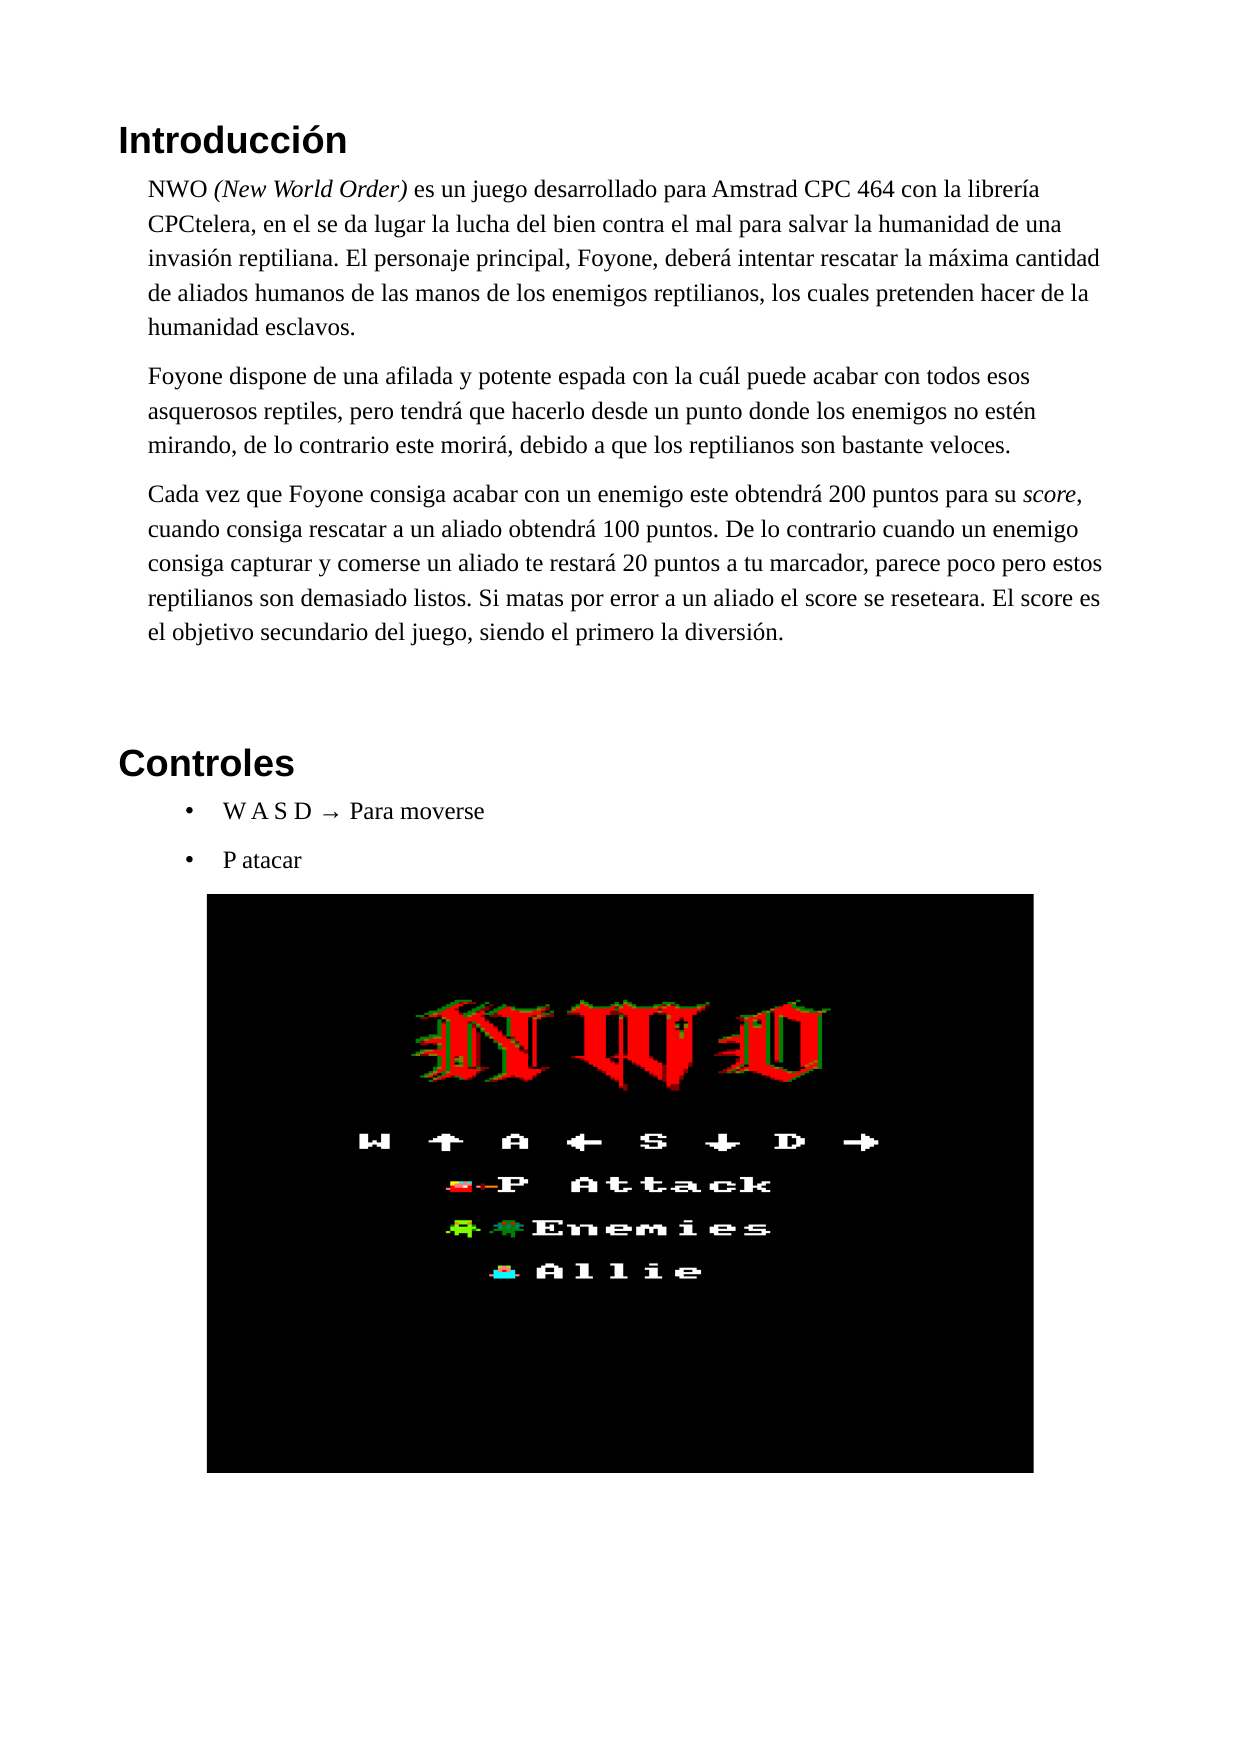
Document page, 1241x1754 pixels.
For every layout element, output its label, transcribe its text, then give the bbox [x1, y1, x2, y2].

list P atacar [185, 846, 1122, 874]
subtitle Controles [118, 740, 1122, 784]
text NWO (New World Order) es un juego desarrollado para Amstrad CPC 464 con la librería CPCtelera, en el se da lugar la lucha del bien contra el mal para salvar la humanidad de una invasión reptiliana. El personaje principal, Foyone, deberá intentar rescatar la máxima cantidad de aliados humanos de las manos de los enemigos reptilianos, los cuales pretenden hacer de la humanidad esclavos. [148, 174, 1122, 341]
text Foyone dispone de una afilada y potente espada con la cuál puede acabar con todos esos asquerosos reptiles, pero tendrá que hacerlo desde un punto donde los enemigos no estén mirando, de lo contrario este morirá, debido a que los reptilianos son bastante veloces. [148, 361, 1122, 459]
subtitle Introducción [118, 118, 1122, 162]
text Cada vez que Foyone consiga acabar con un enemigo este obtendrá 200 puntos para su score, cuando consiga rescatar a un aliado obtendrá 100 puntos. De lo contrario cuando un enemigo consiga capturar y comerse un aliado te restará 20 puntos a tu marcador, parece poco pero estos reptilianos son demasiado listos. Si matas por error a un aliado el score se reseteara. El score es el objetivo secundario del juego, siendo el primero la diversión. [148, 479, 1122, 646]
list W A S D → Para moverse [185, 796, 1122, 825]
picture [206, 894, 1034, 1473]
